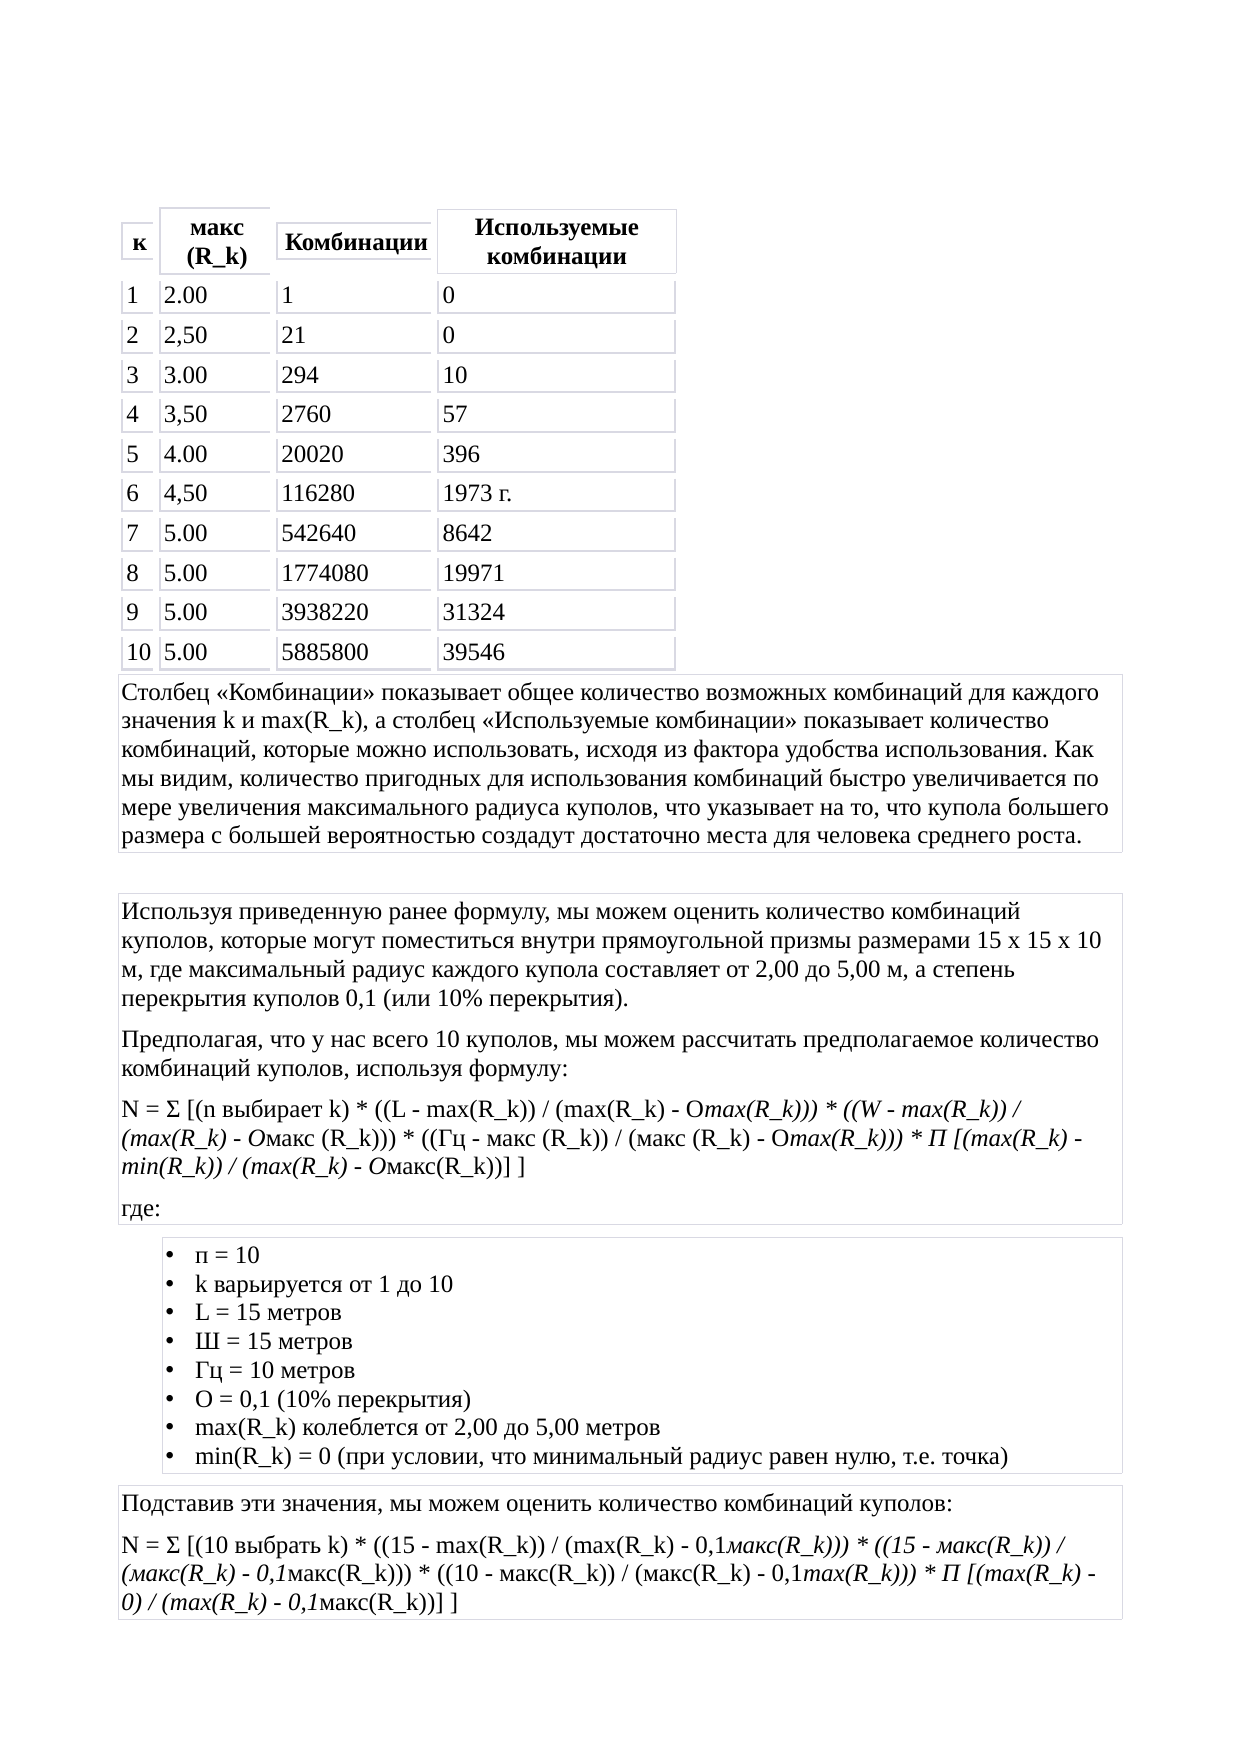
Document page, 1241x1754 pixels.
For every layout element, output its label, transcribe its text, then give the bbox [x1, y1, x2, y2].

text где: [119, 1189, 1122, 1224]
table_cell 0 [434, 278, 679, 317]
table_cell 4 [118, 396, 156, 436]
list min(R_k) = 0 (при условии, что минимальный радиус равен нулю, т.е. точка) [163, 1438, 1122, 1473]
table_cell 1774080 [273, 555, 434, 594]
table_cell 294 [273, 357, 434, 396]
table_header макс (R_k) [156, 204, 273, 278]
table_cell 1973 г. [434, 476, 679, 515]
list max(R_k) колеблется от 2,00 до 5,00 метров [163, 1409, 1122, 1438]
list п = 10 [163, 1238, 1122, 1266]
table_cell 2.00 [156, 278, 273, 317]
table_cell 5.00 [156, 634, 273, 673]
list Ш = 15 метров [163, 1323, 1122, 1352]
text Столбец «Комбинации» показывает общее количество возможных комбинаций для каждого значения k и max(R_k), а столбец «Используемые комбинации» показывает количество комбинаций, которые можно использовать, исходя из фактора удобства использования. Как мы видим, количество пригодных для использования комбинаций быстро увеличивается по мере увеличения максимального радиуса куполов, что указывает на то, что купола большего размера с большей вероятностью создадут достаточно места для человека среднего роста. [119, 675, 1122, 852]
list Гц = 10 метров [163, 1352, 1122, 1381]
table_cell 2 [118, 317, 156, 357]
table_header Комбинации [273, 204, 434, 278]
table_cell 10 [434, 357, 679, 396]
table_cell 396 [434, 436, 679, 476]
table_cell 116280 [273, 476, 434, 515]
table_cell 4,50 [156, 476, 273, 515]
table_cell 19971 [434, 555, 679, 594]
list k варьируется от 1 до 10 [163, 1266, 1122, 1294]
table_cell 2,50 [156, 317, 273, 357]
table_cell 2760 [273, 396, 434, 436]
table_cell 5885800 [273, 634, 434, 673]
list O = 0,1 (10% перекрытия) [163, 1381, 1122, 1409]
table_cell 57 [434, 396, 679, 436]
table_header к [118, 204, 156, 278]
list L = 15 метров [163, 1294, 1122, 1323]
text N = Σ [(n выбирает k) * ((L - max(R_k)) / (max(R_k) - Omax(R_k))) * ((W - max(R_k)) / (max(R_k) - Oмакс (R_k))) * ((Гц - макс (R_k)) / (макс (R_k) - Omax(R_k))) * Π [(max(R_k) - min(R_k)) / (max(R_k) - Oмакс(R_k))] ] [119, 1091, 1122, 1180]
table_cell 20020 [273, 436, 434, 476]
table_cell 3,50 [156, 396, 273, 436]
text Используя приведенную ранее формулу, мы можем оценить количество комбинаций куполов, которые могут поместиться внутри прямоугольной призмы размерами 15 х 15 х 10 м, где максимальный радиус каждого купола составляет от 2,00 до 5,00 м, а степень перекрытия куполов 0,1 (или 10% перекрытия). [119, 894, 1122, 1011]
table_cell 5.00 [156, 594, 273, 634]
text Подставив эти значения, мы можем оценить количество комбинаций куполов: [119, 1486, 1122, 1517]
table_cell 3 [118, 357, 156, 396]
table_cell 8 [118, 555, 156, 594]
table_cell 4.00 [156, 436, 273, 476]
table_cell 10 [118, 634, 156, 673]
table_cell 8642 [434, 515, 679, 555]
table_header Используемые комбинации [434, 204, 679, 278]
table_cell 6 [118, 476, 156, 515]
table_cell 39546 [434, 634, 679, 673]
table_cell 3938220 [273, 594, 434, 634]
table_cell 542640 [273, 515, 434, 555]
table_cell 7 [118, 515, 156, 555]
table_cell 9 [118, 594, 156, 634]
table_cell 31324 [434, 594, 679, 634]
text Предполагая, что у нас всего 10 куполов, мы можем рассчитать предполагаемое количество комбинаций куполов, используя формулу: [119, 1021, 1122, 1081]
table_cell 1 [273, 278, 434, 317]
table_cell 21 [273, 317, 434, 357]
table_cell 5.00 [156, 555, 273, 594]
table_cell 5.00 [156, 515, 273, 555]
table_cell 3.00 [156, 357, 273, 396]
text N = Σ [(10 выбрать k) * ((15 - max(R_k)) / (max(R_k) - 0,1макс(R_k))) * ((15 - макс(R_k)) / (макс(R_k) - 0,1макс(R_k))) * ((10 - макс(R_k)) / (макс(R_k) - 0,1max(R_k))) * Π [(max(R_k) - 0) / (max(R_k) - 0,1макс(R_k))] ] [119, 1527, 1122, 1619]
table_cell 1 [118, 278, 156, 317]
table_cell 0 [434, 317, 679, 357]
table_cell 5 [118, 436, 156, 476]
